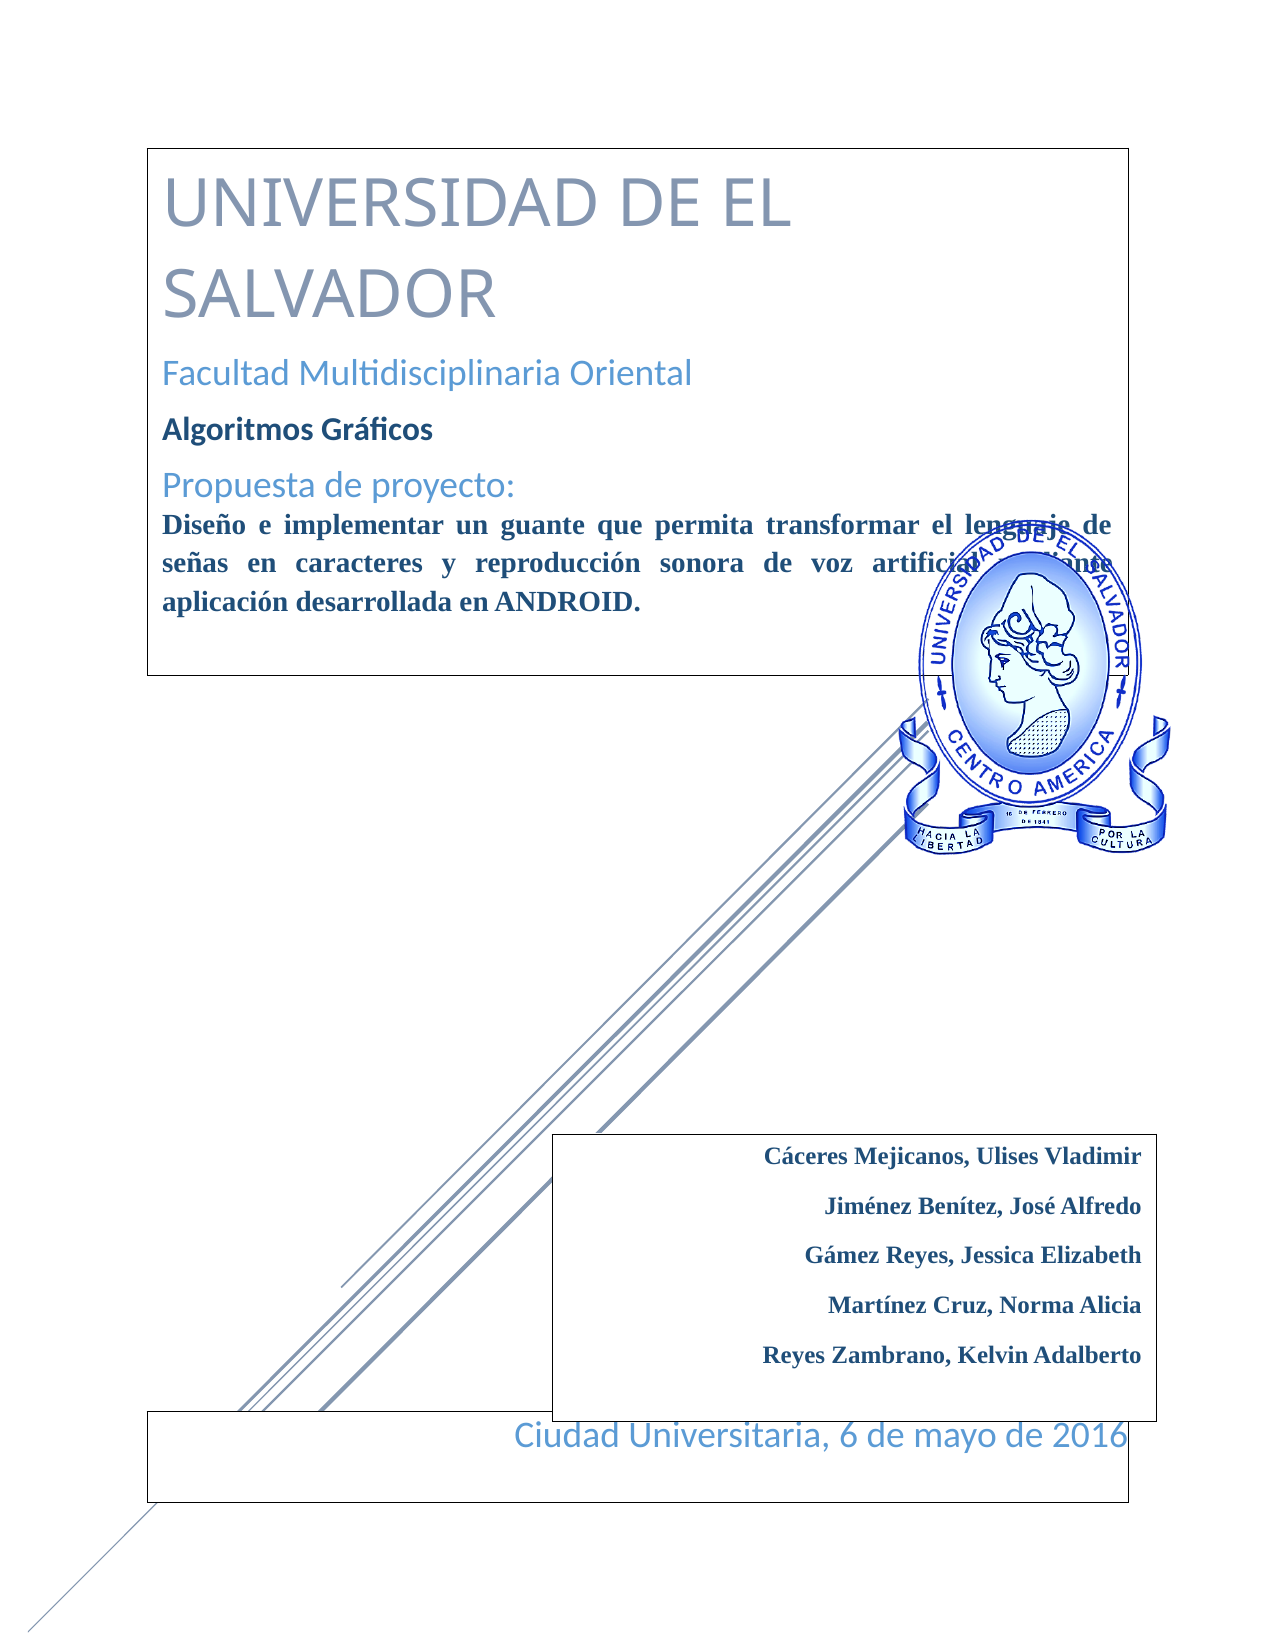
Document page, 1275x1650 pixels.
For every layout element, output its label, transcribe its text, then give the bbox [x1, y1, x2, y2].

text Reyes Zambrano, Kelvin Adalberto [567, 1340, 1142, 1369]
text Cáceres Mejicanos, Ulises Vladimir [567, 1141, 1142, 1170]
text Jiménez Benítez, José Alfredo [567, 1191, 1142, 1219]
text universidad de el salvador [162, 155, 1113, 337]
text Facultad Multidisciplinaria Oriental [162, 349, 1113, 395]
picture [892, 508, 1175, 861]
text Ciudad Universitaria, 6 de mayo de 2016 [148, 1412, 1128, 1456]
text Propuesta de proyecto: [162, 461, 1113, 507]
text Martínez Cruz, Norma Alicia [567, 1290, 1142, 1319]
text Gámez Reyes, Jessica Elizabeth [567, 1241, 1142, 1269]
text Algoritmos Gráficos [162, 408, 1113, 448]
text Diseño e implementar un guante que permita transformar el lenguaje de señas en caracteres y reproducción sonora de voz artificial mediante aplicación desarrollada en ANDROID. [162, 507, 1113, 617]
